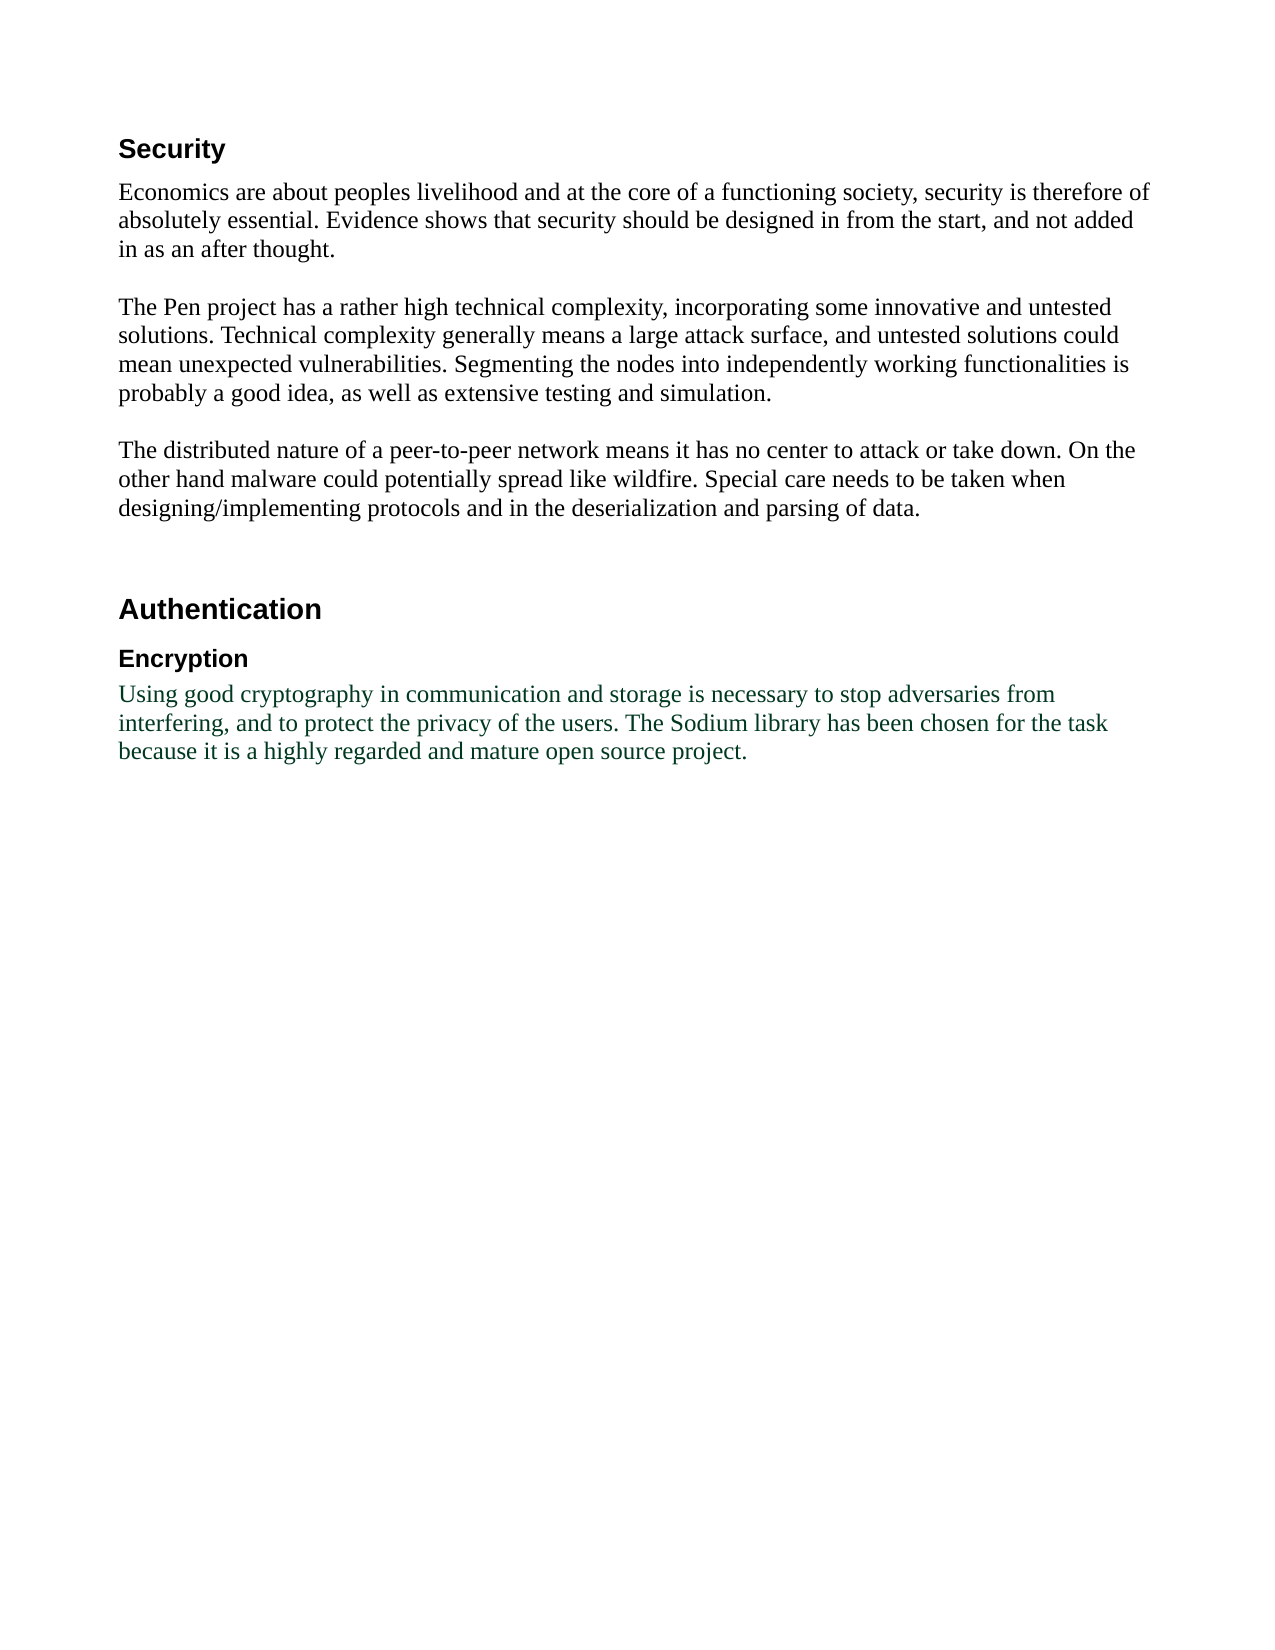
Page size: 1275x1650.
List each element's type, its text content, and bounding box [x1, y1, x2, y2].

text The distributed nature of a peer-to-peer network means it has no center to attack or take down. On the other hand malware could potentially spread like wildfire. Special care needs to be taken when designing/implementing protocols and in the deserialization and parsing of data. [118, 435, 1157, 522]
subtitle Encryption [118, 644, 1157, 673]
text Economics are about peoples livelihood and at the core of a functioning society, security is therefore of absolutely essential. Evidence shows that security should be designed in from the start, and not added in as an after thought. [118, 177, 1157, 263]
text Using good cryptography in communication and storage is necessary to stop adversaries from interfering, and to protect the privacy of the users. The Sodium library has been chosen for the task because it is a highly regarded and mature open source project. [118, 679, 1157, 765]
subtitle Authentication [118, 592, 1157, 625]
subtitle Security [118, 133, 1157, 164]
text The Pen project has a rather high technical complexity, incorporating some innovative and untested solutions. Technical complexity generally means a large attack surface, and untested solutions could mean unexpected vulnerabilities. Segmenting the nodes into independently working functionalities is probably a good idea, as well as extensive testing and simulation. [118, 292, 1157, 407]
